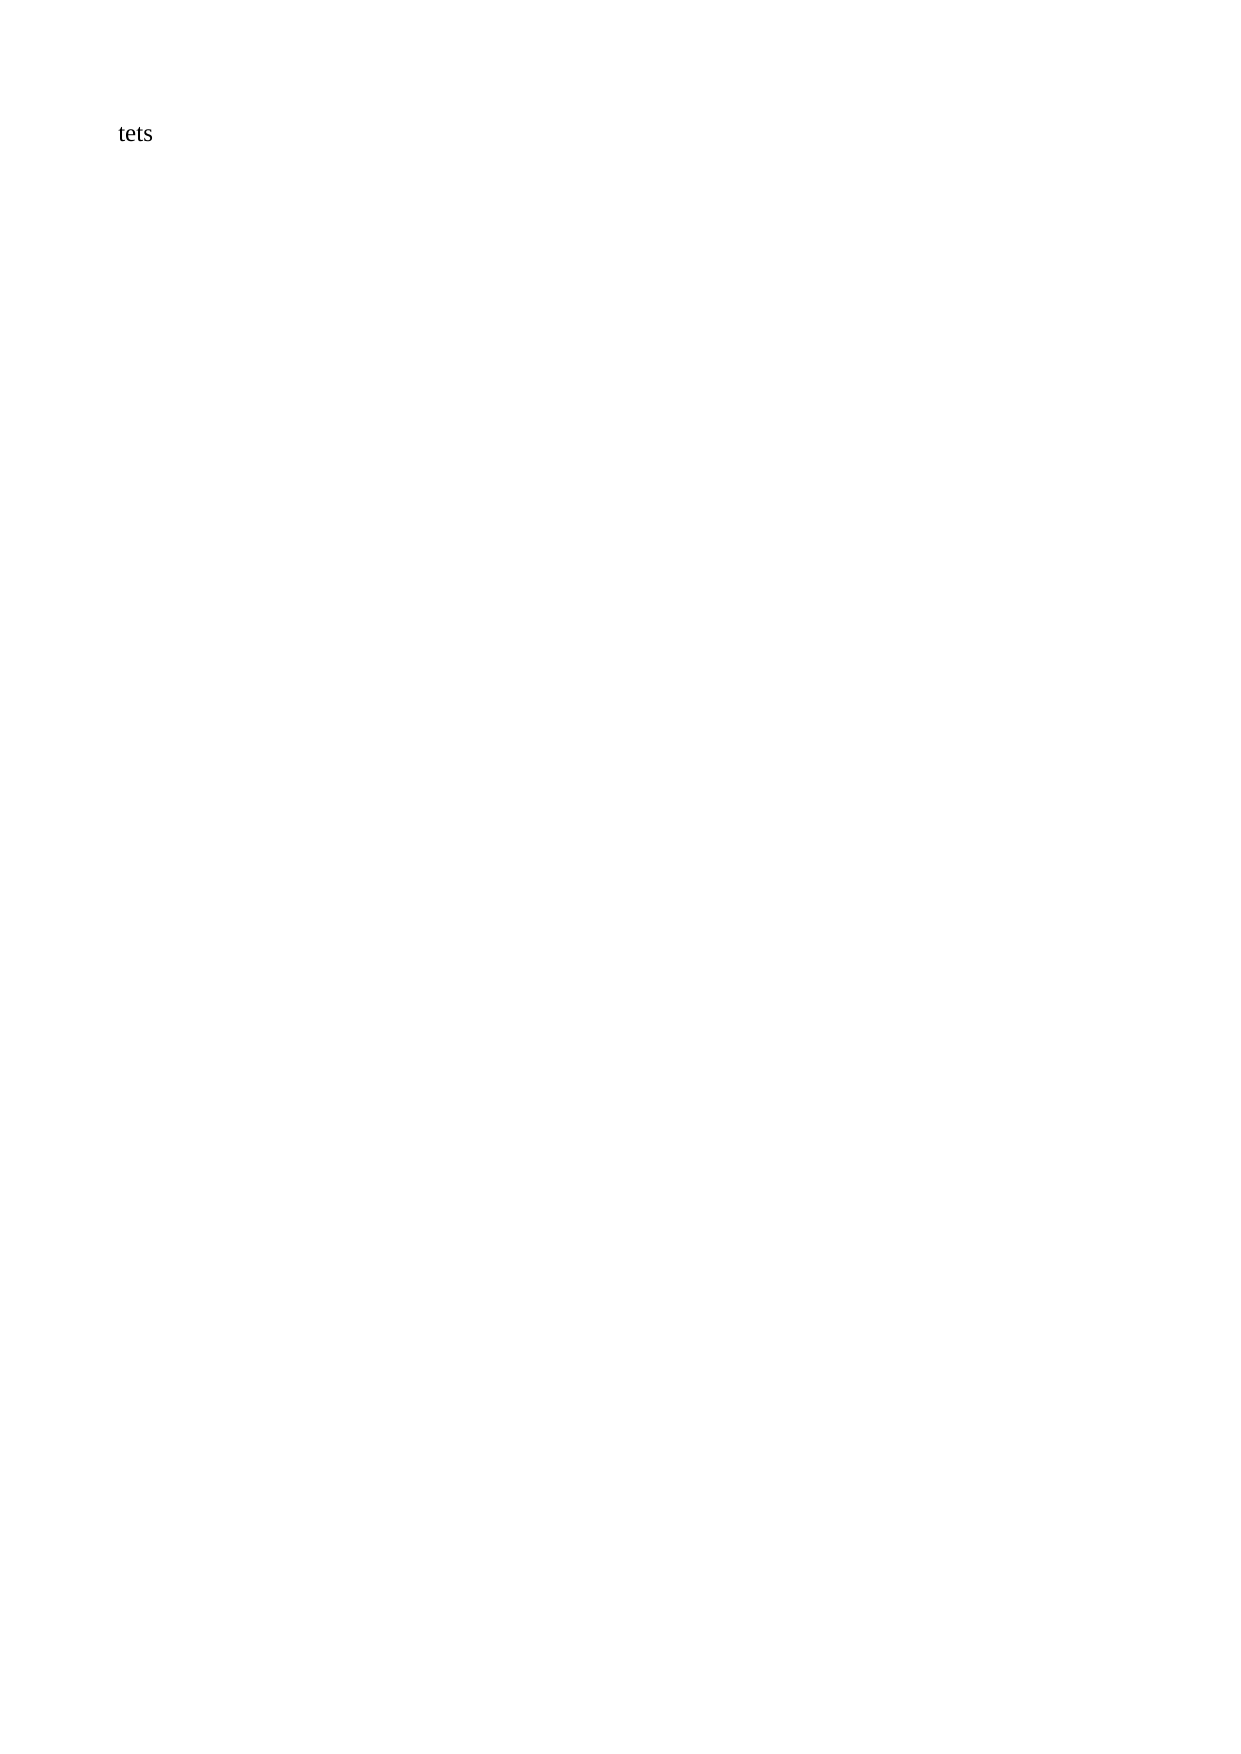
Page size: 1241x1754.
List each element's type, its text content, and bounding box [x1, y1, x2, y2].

text tets [118, 118, 1122, 147]
